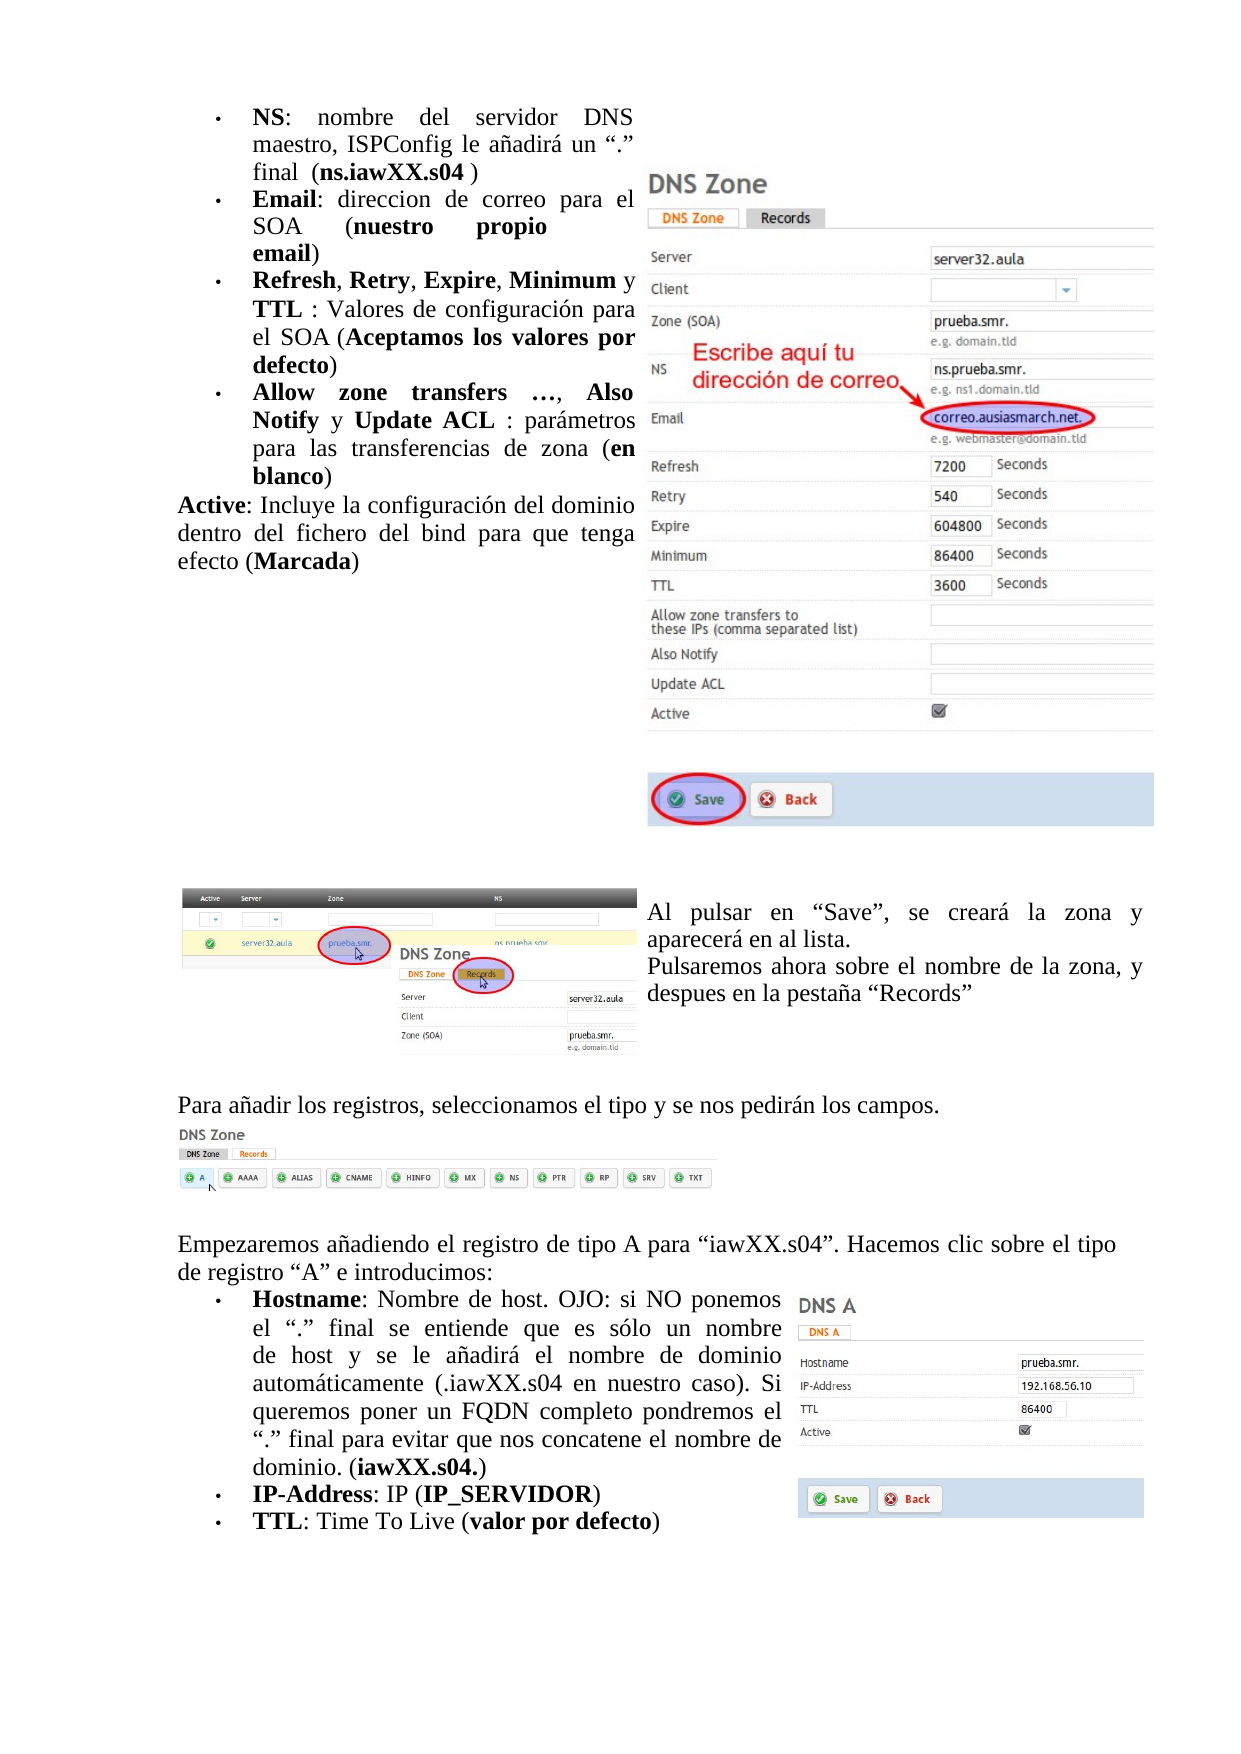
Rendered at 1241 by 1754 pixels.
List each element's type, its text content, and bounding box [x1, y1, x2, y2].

picture [792, 1293, 1144, 1518]
text SOA (nuestro propio email) [252, 212, 547, 267]
text Para añadir los registros, seleccionamos el tipo y se nos pedirán los campos. [177, 1090, 1163, 1119]
text • Email: direccion de correo para el [215, 185, 637, 212]
text maestro, ISPConfig le añadirá un “.” [252, 131, 635, 158]
text • NS: nombre del servidor DNS [215, 104, 637, 131]
text • Hostname: Nombre de host. OJO: si NO ponemos [215, 1285, 1163, 1312]
text • Allow zone transfers …, Also [215, 378, 637, 406]
text Pulsaremos ahora sobre el nombre de la zona, y despues en la pestaña “Records” [647, 953, 1144, 1007]
text TTL : Valores de configuración para el SOA (Aceptamos los valores por defecto) [252, 294, 635, 378]
picture [176, 1124, 717, 1193]
text • Refresh, Retry, Expire, Minimum y [215, 267, 637, 294]
text • TTL: Time To Live (valor por defecto) [215, 1508, 1163, 1535]
text final (ns.iawXX.s04 ) [252, 158, 480, 185]
text Active: Incluye la configuración del dominio dentro del fichero del bind para que tenga efecto (Marcada) [177, 490, 635, 575]
text el “.” final se entiende que es sólo un nombre de host y se le añadirá el nombre de dominio automáticamente (.iawXX.s04 en nuestro caso). Si queremos poner un FQDN completo pondremos el “.” final para evitar que nos concatene el nombre de dominio. (iawXX.s04.) [252, 1313, 782, 1481]
text • IP-Address: IP (IP_SERVIDOR) [215, 1481, 792, 1508]
text Al pulsar en “Save”, se creará la zona y aparecerá en al lista. [647, 898, 1144, 952]
text Empezaremos añadiendo el registro de tipo A para “iawXX.s04”. Hacemos clic sobre el tipo de registro “A” e introducimos: [177, 1231, 1144, 1285]
text Notify y Update ACL : parámetros para las transferencias de zona (en blanco) [252, 406, 635, 490]
picture [642, 166, 1154, 831]
picture [180, 882, 637, 1055]
